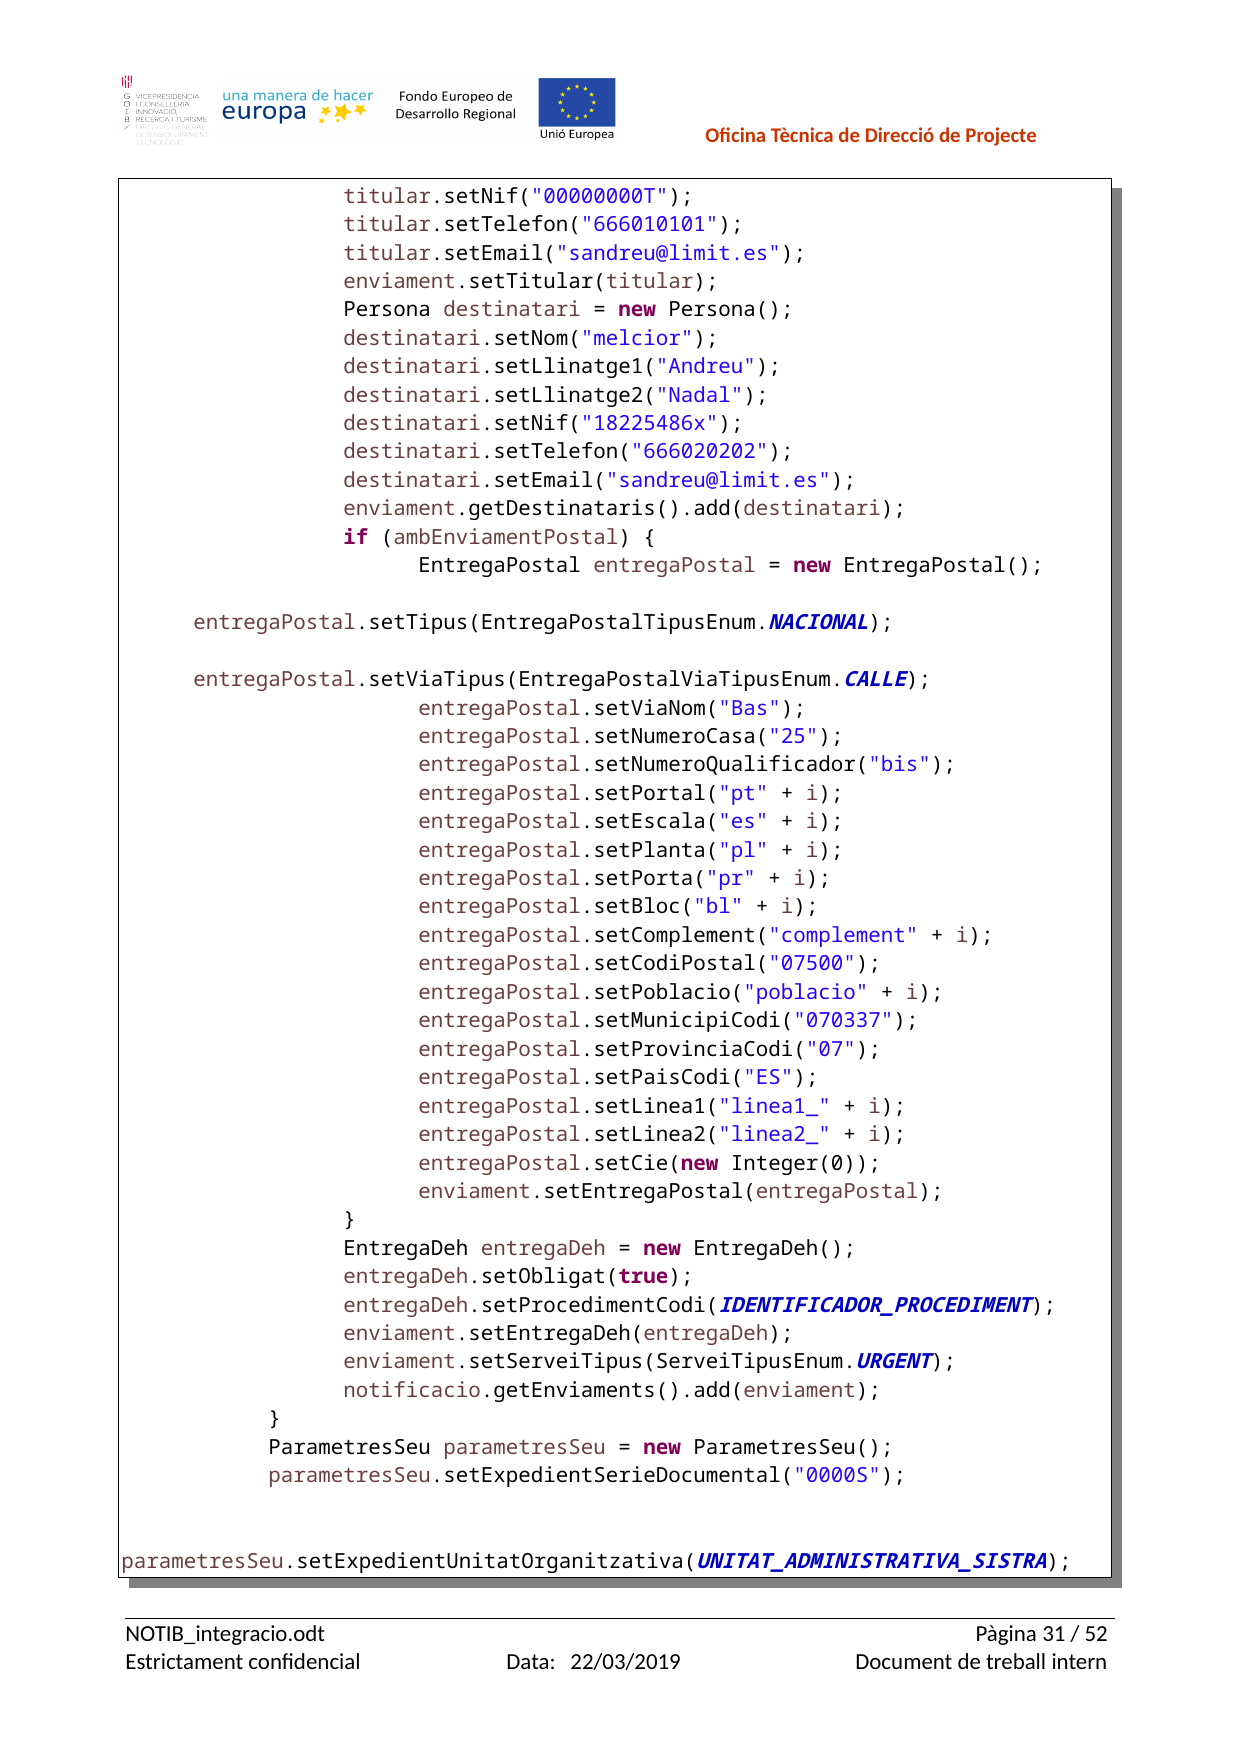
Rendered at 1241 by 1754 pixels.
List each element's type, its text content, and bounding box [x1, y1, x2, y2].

text entregaDeh.setObligat(true); [119, 1258, 1111, 1287]
text entregaPostal.setCie(new Integer(0)); [119, 1144, 1111, 1173]
text entregaPostal.setBloc("bl" + i); [119, 889, 1111, 917]
text enviament.getDestinataris().add(destinatari); [119, 491, 1111, 519]
text entregaPostal.setViaTipus(EntregaPostalViaTipusEnum.CALLE); [119, 633, 1111, 689]
text entregaPostal.setPorta("pr" + i); [119, 860, 1111, 889]
text titular.setTelefon("666010101"); [119, 206, 1111, 234]
text entregaPostal.setNumeroQualificador("bis"); [119, 746, 1111, 775]
text } [119, 1401, 1111, 1429]
text entregaPostal.setPortal("pt" + i); [119, 775, 1111, 803]
picture [118, 73, 213, 147]
text destinatari.setLlinatge2("Nadal"); [119, 377, 1111, 405]
text destinatari.setNom("melcior"); [119, 320, 1111, 348]
text entregaDeh.setProcedimentCodi(IDENTIFICADOR_PROCEDIMENT); [119, 1287, 1111, 1315]
text } [119, 1201, 1111, 1230]
text entregaPostal.setNumeroCasa("25"); [119, 718, 1111, 746]
text destinatari.setTelefon("666020202"); [119, 434, 1111, 462]
text entregaPostal.setPoblacio("poblacio" + i); [119, 974, 1111, 1002]
text parametresSeu.setExpedientUnitatOrganitzativa(UNITAT_ADMINISTRATIVA_SISTRA); [119, 1486, 1111, 1577]
text entregaPostal.setLinea2("linea2_" + i); [119, 1116, 1111, 1144]
text destinatari.setLlinatge1("Andreu"); [119, 348, 1111, 377]
text enviament.setEntregaDeh(entregaDeh); [119, 1315, 1111, 1344]
text destinatari.setNif("18225486x"); [119, 405, 1111, 434]
text entregaPostal.setPlanta("pl" + i); [119, 832, 1111, 860]
text entregaPostal.setTipus(EntregaPostalTipusEnum.NACIONAL); [119, 576, 1111, 633]
text entregaPostal.setPaisCodi("ES"); [119, 1059, 1111, 1088]
text titular.setNif("00000000T"); [119, 179, 1111, 206]
text enviament.setServeiTipus(ServeiTipusEnum.URGENT); [119, 1344, 1111, 1372]
text enviament.setEntregaPostal(entregaPostal); [119, 1173, 1111, 1201]
text EntregaPostal entregaPostal = new EntregaPostal(); [119, 547, 1111, 576]
text enviament.setTitular(titular); [119, 263, 1111, 291]
text ParametresSeu parametresSeu = new ParametresSeu(); [119, 1429, 1111, 1457]
text entregaPostal.setCodiPostal("07500"); [119, 946, 1111, 974]
text destinatari.setEmail("sandreu@limit.es"); [119, 462, 1111, 491]
text Persona destinatari = new Persona(); [119, 291, 1111, 320]
text entregaPostal.setLinea1("linea1_" + i); [119, 1088, 1111, 1116]
text if (ambEnviamentPostal) { [119, 519, 1111, 547]
text entregaPostal.setViaNom("Bas"); [119, 689, 1111, 718]
text entregaPostal.setMunicipiCodi("070337"); [119, 1002, 1111, 1031]
text entregaPostal.setComplement("complement" + i); [119, 917, 1111, 946]
text titular.setEmail("sandreu@limit.es"); [119, 234, 1111, 263]
text EntregaDeh entregaDeh = new EntregaDeh(); [119, 1230, 1111, 1258]
text notificacio.getEnviaments().add(enviament); [119, 1372, 1111, 1401]
text entregaPostal.setEscala("es" + i); [119, 803, 1111, 832]
text parametresSeu.setExpedientSerieDocumental("0000S"); [119, 1457, 1111, 1486]
text entregaPostal.setProvinciaCodi("07"); [119, 1031, 1111, 1059]
picture [219, 73, 621, 147]
